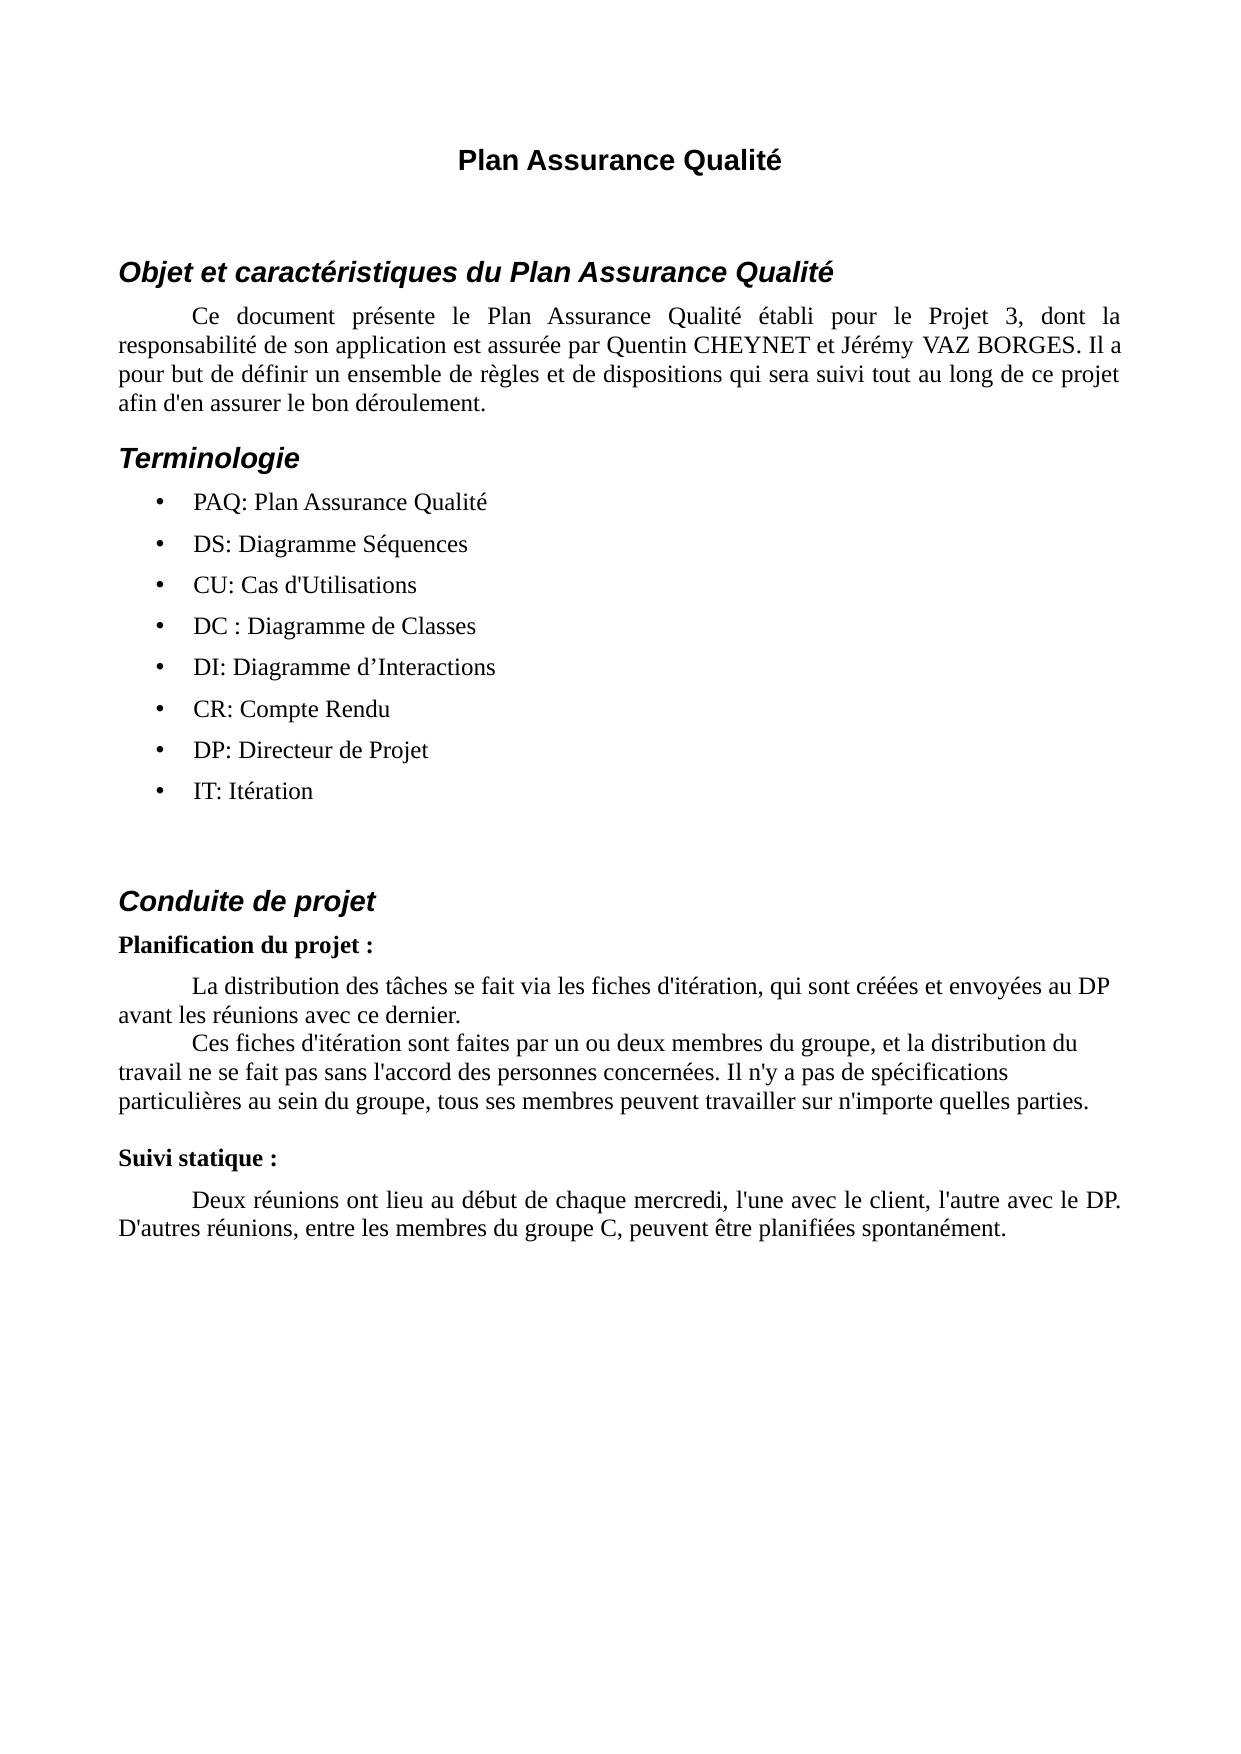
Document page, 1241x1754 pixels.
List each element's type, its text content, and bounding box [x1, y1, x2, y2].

subtitle Conduite de projet [118, 884, 1122, 917]
subtitle Objet et caractéristiques du Plan Assurance Qualité [118, 255, 1122, 289]
subtitle Terminologie [118, 441, 1122, 475]
text Planification du projet : [118, 930, 1122, 958]
list IT: Itération [156, 776, 1122, 805]
list CR: Compte Rendu [156, 694, 1122, 722]
list DI: Diagramme d’Interactions [156, 652, 1122, 681]
list DS: Diagramme Séquences [156, 529, 1122, 557]
list CU: Cas d'Utilisations [156, 570, 1122, 599]
list PAQ: Plan Assurance Qualité [156, 487, 1122, 516]
list DC : Diagramme de Classes [156, 611, 1122, 640]
list DP: Directeur de Projet [156, 735, 1122, 764]
text Suivi statique : [118, 1143, 1122, 1172]
text Deux réunions ont lieu au début de chaque mercredi, l'une avec le client, l'autre avec le DP. D'autres réunions, entre les membres du groupe C, peuvent être planifiées spontanément. [118, 1185, 1122, 1242]
text Ces fiches d'itération sont faites par un ou deux membres du groupe, et la distribution du travail ne se fait pas sans l'accord des personnes concernées. Il n'y a pas de spécifications particulières au sein du groupe, tous ses membres peuvent travailler sur n'importe quelles parties. [118, 1028, 1122, 1115]
subtitle Plan Assurance Qualité [118, 143, 1122, 177]
text Ce document présente le Plan Assurance Qualité établi pour le Projet 3, dont la responsabilité de son application est assurée par Quentin CHEYNET et Jérémy VAZ BORGES. Il a pour but de définir un ensemble de règles et de dispositions qui sera suivi tout au long de ce projet afin d'en assurer le bon déroulement. [118, 301, 1122, 416]
text La distribution des tâches se fait via les fiches d'itération, qui sont créées et envoyées au DP avant les réunions avec ce dernier. [118, 971, 1122, 1028]
